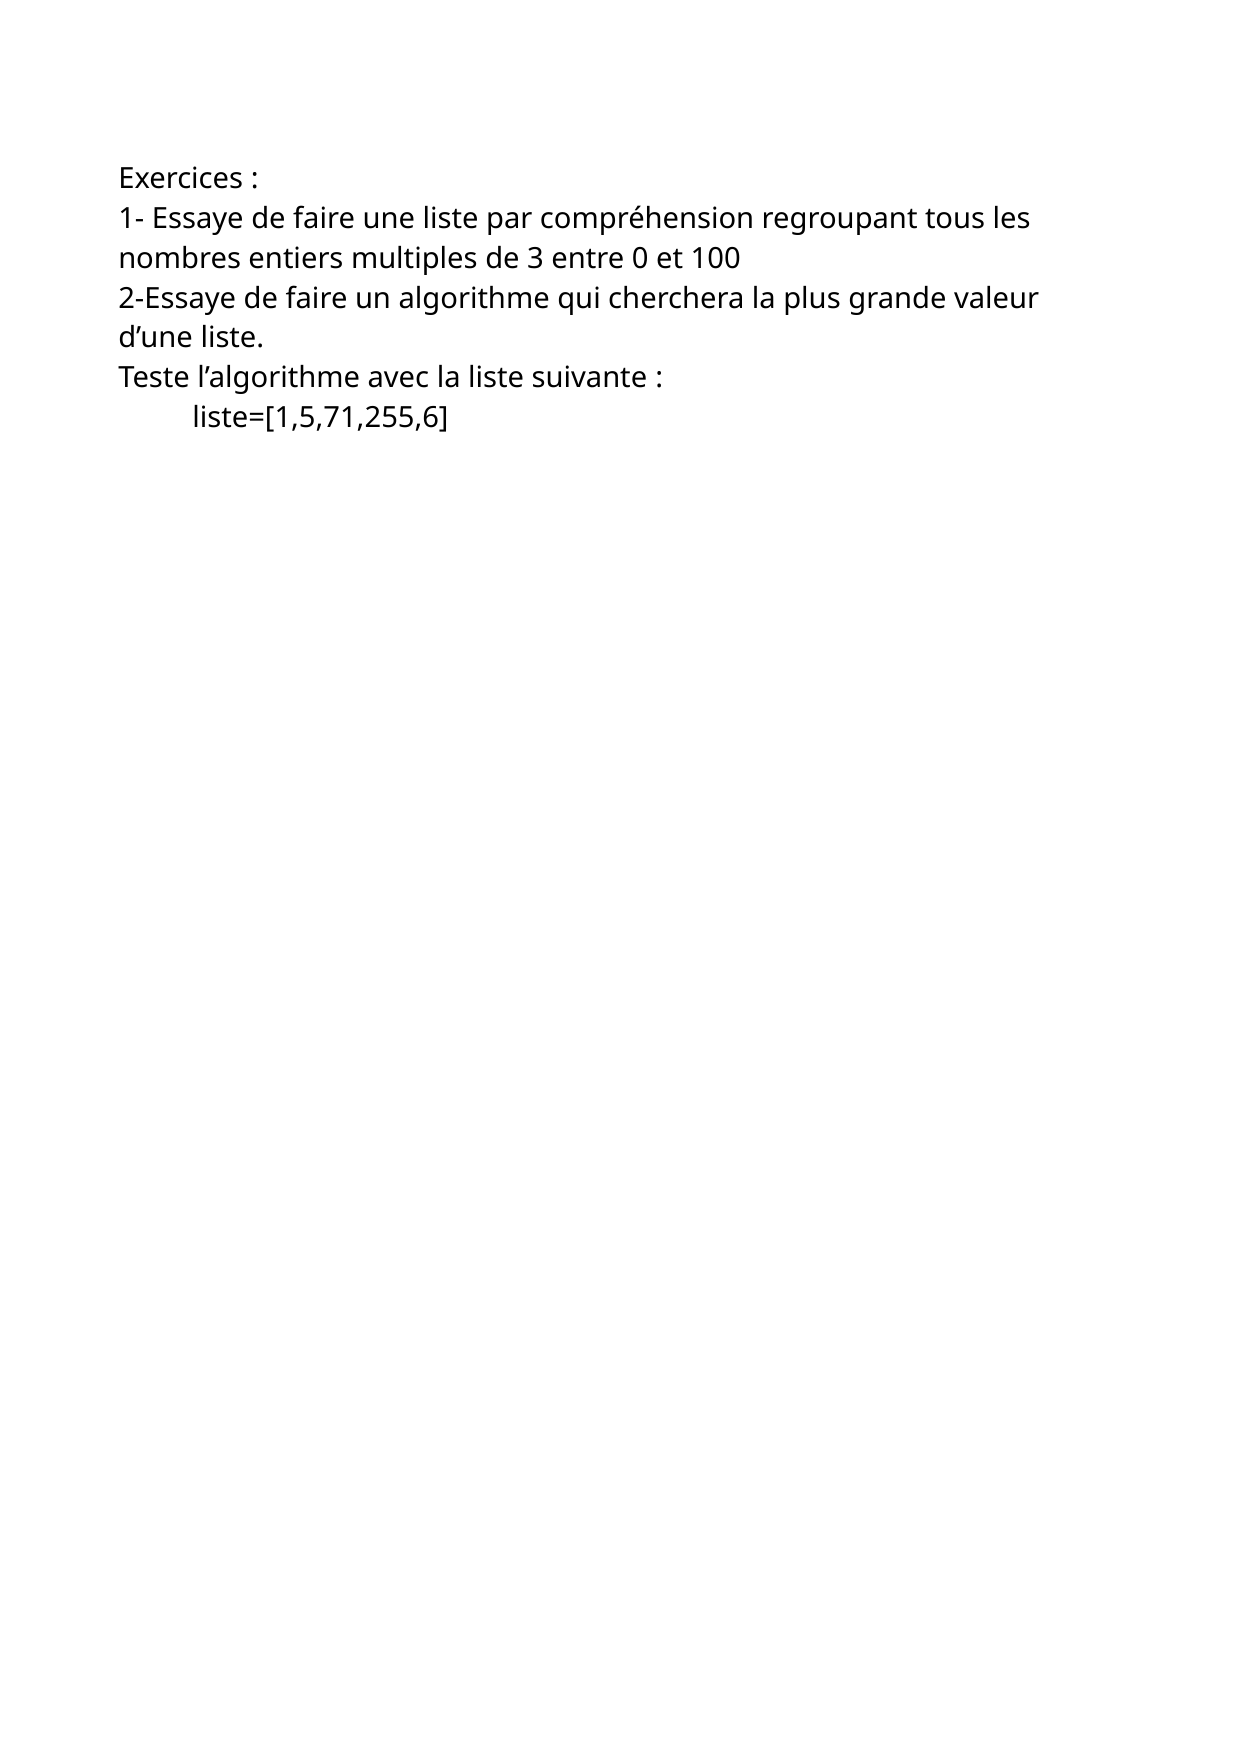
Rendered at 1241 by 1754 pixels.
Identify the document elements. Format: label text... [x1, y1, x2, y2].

text 2-Essaye de faire un algorithme qui cherchera la plus grande valeur d’une liste. [118, 277, 1122, 356]
text Teste l’algorithme avec la liste suivante : [118, 356, 1122, 396]
text Exercices : [118, 158, 1122, 197]
text liste=[1,5,71,255,6] [118, 396, 1122, 436]
text 1- Essaye de faire une liste par compréhension regroupant tous les nombres entiers multiples de 3 entre 0 et 100 [118, 197, 1122, 277]
